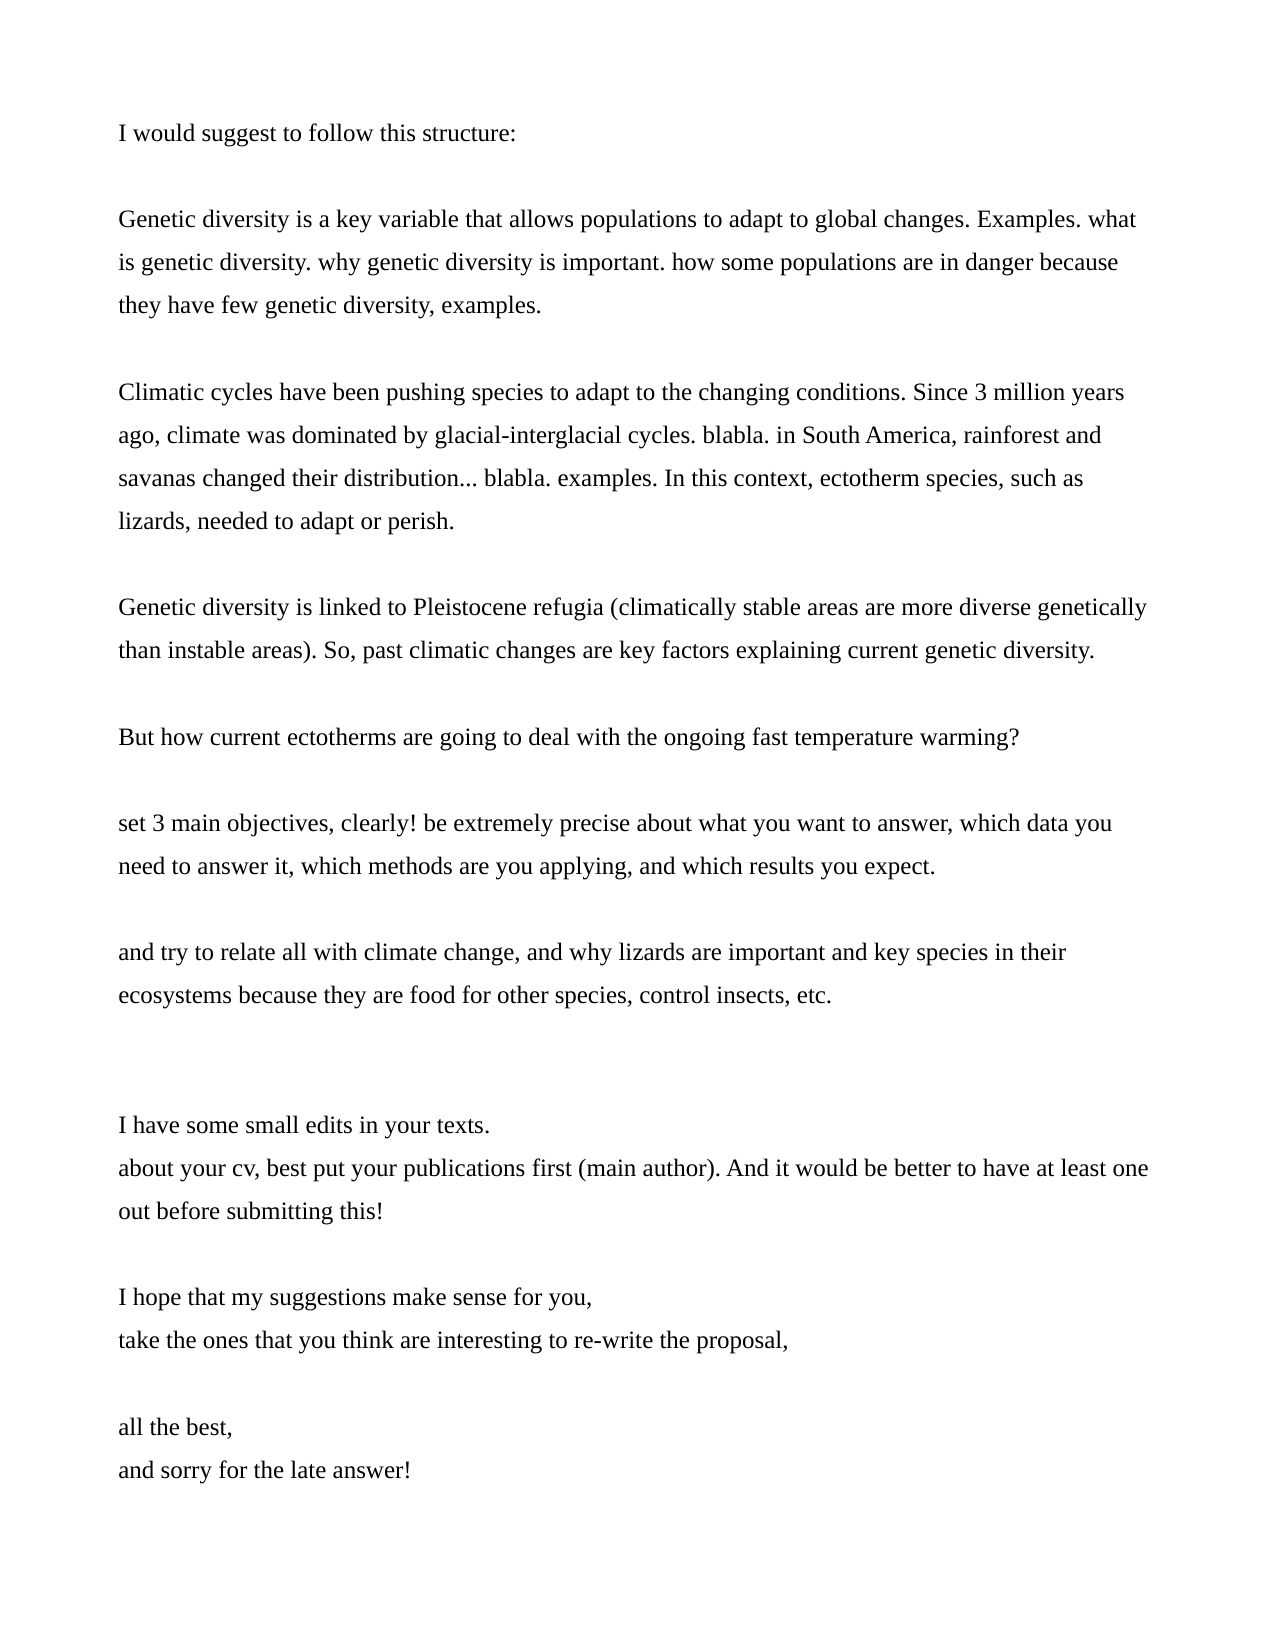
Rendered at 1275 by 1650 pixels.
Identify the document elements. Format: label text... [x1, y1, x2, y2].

text But how current ectotherms are going to deal with the ongoing fast temperature warming? [118, 722, 1157, 751]
text all the best, [118, 1412, 1157, 1441]
text I would suggest to follow this structure: [118, 118, 1157, 147]
text Genetic diversity is linked to Pleistocene refugia (climatically stable areas are more diverse genetically than instable areas). So, past climatic changes are key factors explaining current genetic diversity. [118, 592, 1157, 664]
text take the ones that you think are interesting to re-write the proposal, [118, 1326, 1157, 1354]
text set 3 main objectives, clearly! be extremely precise about what you want to answer, which data you need to answer it, which methods are you applying, and which results you expect. [118, 808, 1157, 880]
text and try to relate all with climate change, and why lizards are important and key species in their ecosystems because they are food for other species, control insects, etc. [118, 937, 1157, 1009]
text I hope that my suggestions make sense for you, [118, 1282, 1157, 1311]
text about your cv, best put your publications first (main author). And it would be better to have at least one out before submitting this! [118, 1153, 1157, 1225]
text Climatic cycles have been pushing species to adapt to the changing conditions. Since 3 million years ago, climate was dominated by glacial-interglacial cycles. blabla. in South America, rainforest and savanas changed their distribution... blabla. examples. In this context, ectotherm species, such as lizards, needed to adapt or perish. [118, 377, 1157, 535]
text I have some small edits in your texts. [118, 1110, 1157, 1139]
text and sorry for the late answer! [118, 1455, 1157, 1484]
text Genetic diversity is a key variable that allows populations to adapt to global changes. Examples. what is genetic diversity. why genetic diversity is important. how some populations are in danger because they have few genetic diversity, examples. [118, 204, 1157, 319]
